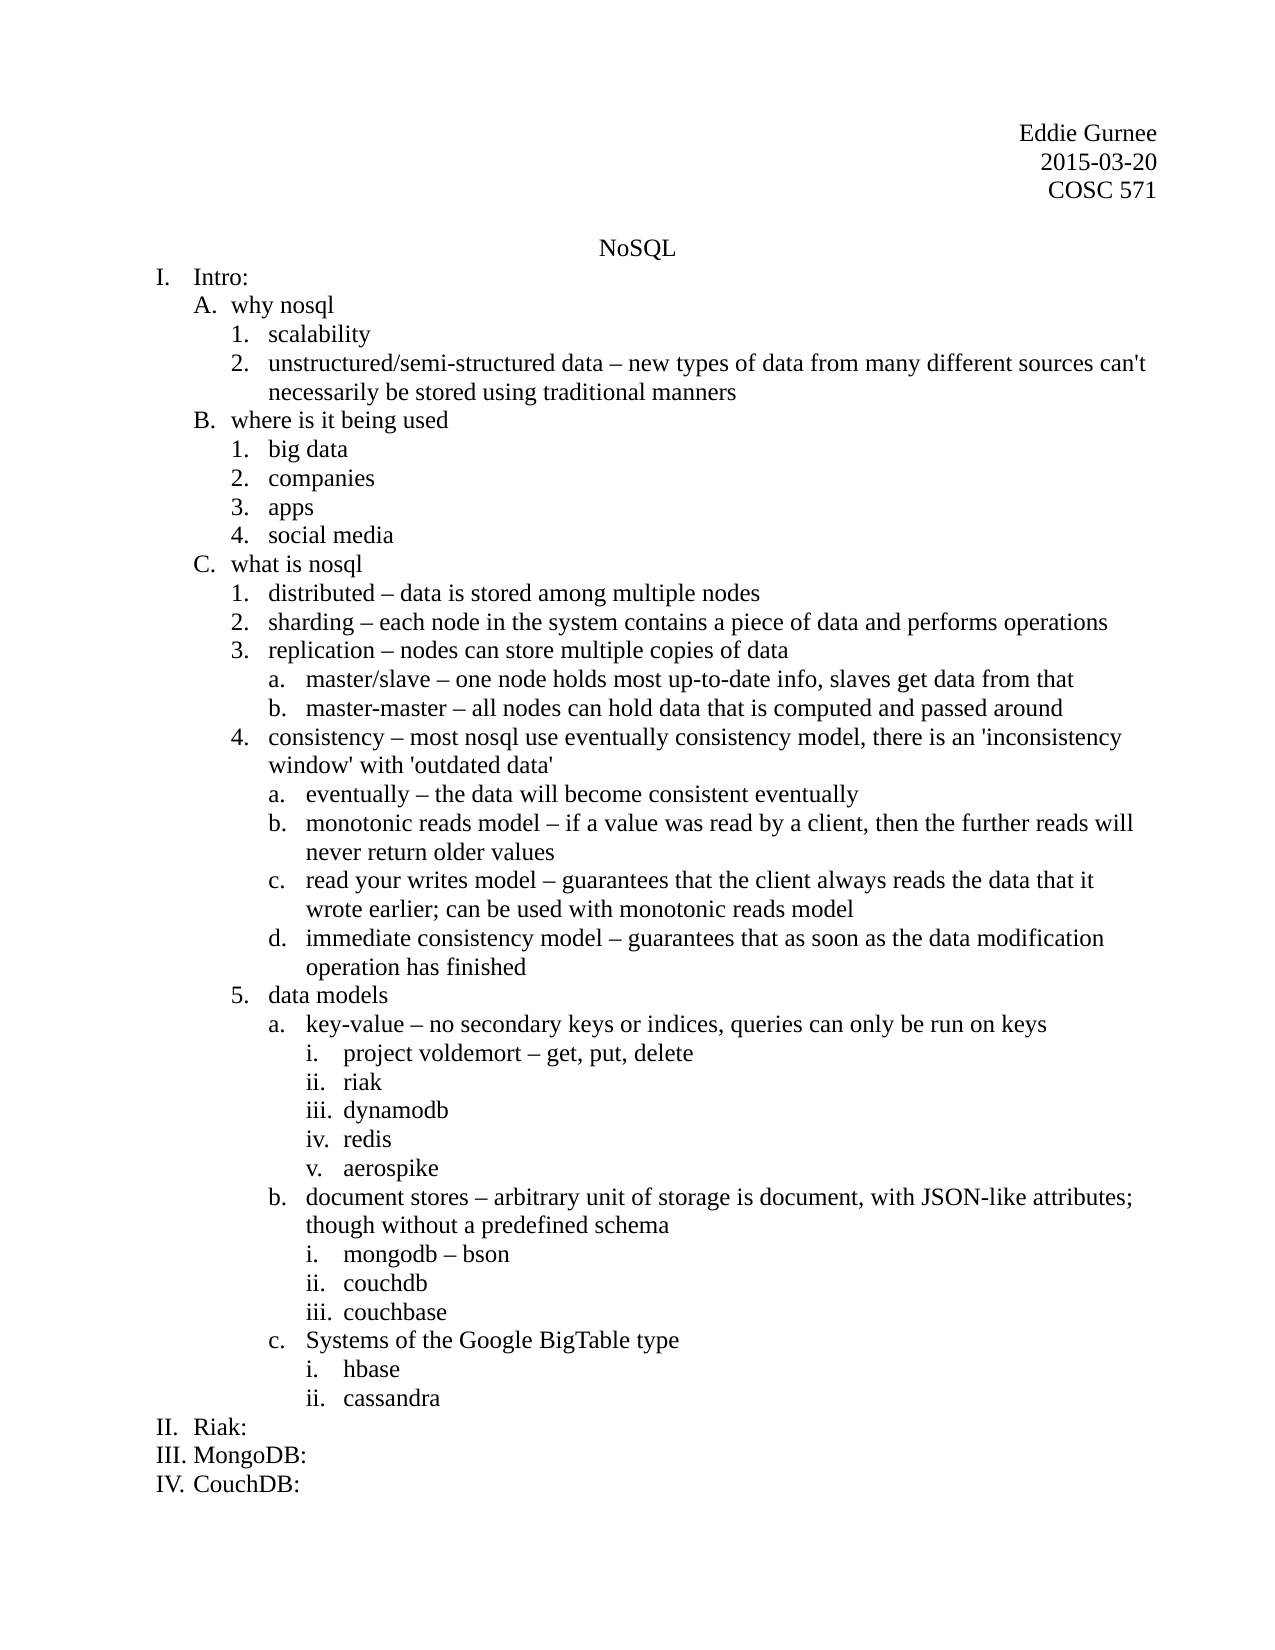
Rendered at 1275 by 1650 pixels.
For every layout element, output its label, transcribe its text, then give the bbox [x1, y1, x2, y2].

list where is it being used [193, 406, 1157, 434]
list Riak: [156, 1412, 1157, 1441]
list hbase [306, 1354, 1157, 1383]
list companies [231, 463, 1157, 492]
list immediate consistency model – guarantees that as soon as the data modification operation has finished [268, 923, 1157, 981]
list distributed – data is stored among multiple nodes [231, 578, 1157, 607]
list aerospike [306, 1153, 1157, 1182]
list replication – nodes can store multiple copies of data [231, 636, 1157, 664]
list dynamodb [306, 1096, 1157, 1124]
list monotonic reads model – if a value was read by a client, then the further reads will never return older values [268, 808, 1157, 866]
text COSC 571 [118, 176, 1157, 204]
list master-master – all nodes can hold data that is computed and passed around [268, 693, 1157, 722]
list master/slave – one node holds most up-to-date info, slaves get data from that [268, 664, 1157, 693]
list mongodb – bson [306, 1239, 1157, 1268]
text 2015-03-20 [118, 147, 1157, 176]
list what is nosql [193, 549, 1157, 578]
list riak [306, 1067, 1157, 1096]
text Eddie Gurnee [118, 118, 1157, 147]
list CouchDB: [156, 1469, 1157, 1498]
list scalability [231, 319, 1157, 348]
list MongoDB: [156, 1441, 1157, 1469]
list Intro: [156, 262, 1157, 291]
list why nosql [193, 291, 1157, 319]
list redis [306, 1124, 1157, 1153]
list document stores – arbitrary unit of storage is document, with JSON-like attributes; though without a predefined schema [268, 1182, 1157, 1239]
list consistency – most nosql use eventually consistency model, there is an 'inconsistency window' with 'outdated data' [231, 722, 1157, 779]
list key-value – no secondary keys or indices, queries can only be run on keys [268, 1009, 1157, 1038]
list project voldemort – get, put, delete [306, 1038, 1157, 1067]
text NoSQL [118, 233, 1157, 262]
list sharding – each node in the system contains a piece of data and performs operations [231, 607, 1157, 636]
list couchdb [306, 1268, 1157, 1297]
list apps [231, 492, 1157, 521]
list Systems of the Google BigTable type [268, 1326, 1157, 1354]
list read your writes model – guarantees that the client always reads the data that it wrote earlier; can be used with monotonic reads model [268, 866, 1157, 923]
list couchbase [306, 1297, 1157, 1326]
list unstructured/semi-structured data – new types of data from many different sources can't necessarily be stored using traditional manners [231, 348, 1157, 406]
list data models [231, 981, 1157, 1009]
list cassandra [306, 1383, 1157, 1412]
list eventually – the data will become consistent eventually [268, 779, 1157, 808]
list social media [231, 521, 1157, 549]
list big data [231, 434, 1157, 463]
